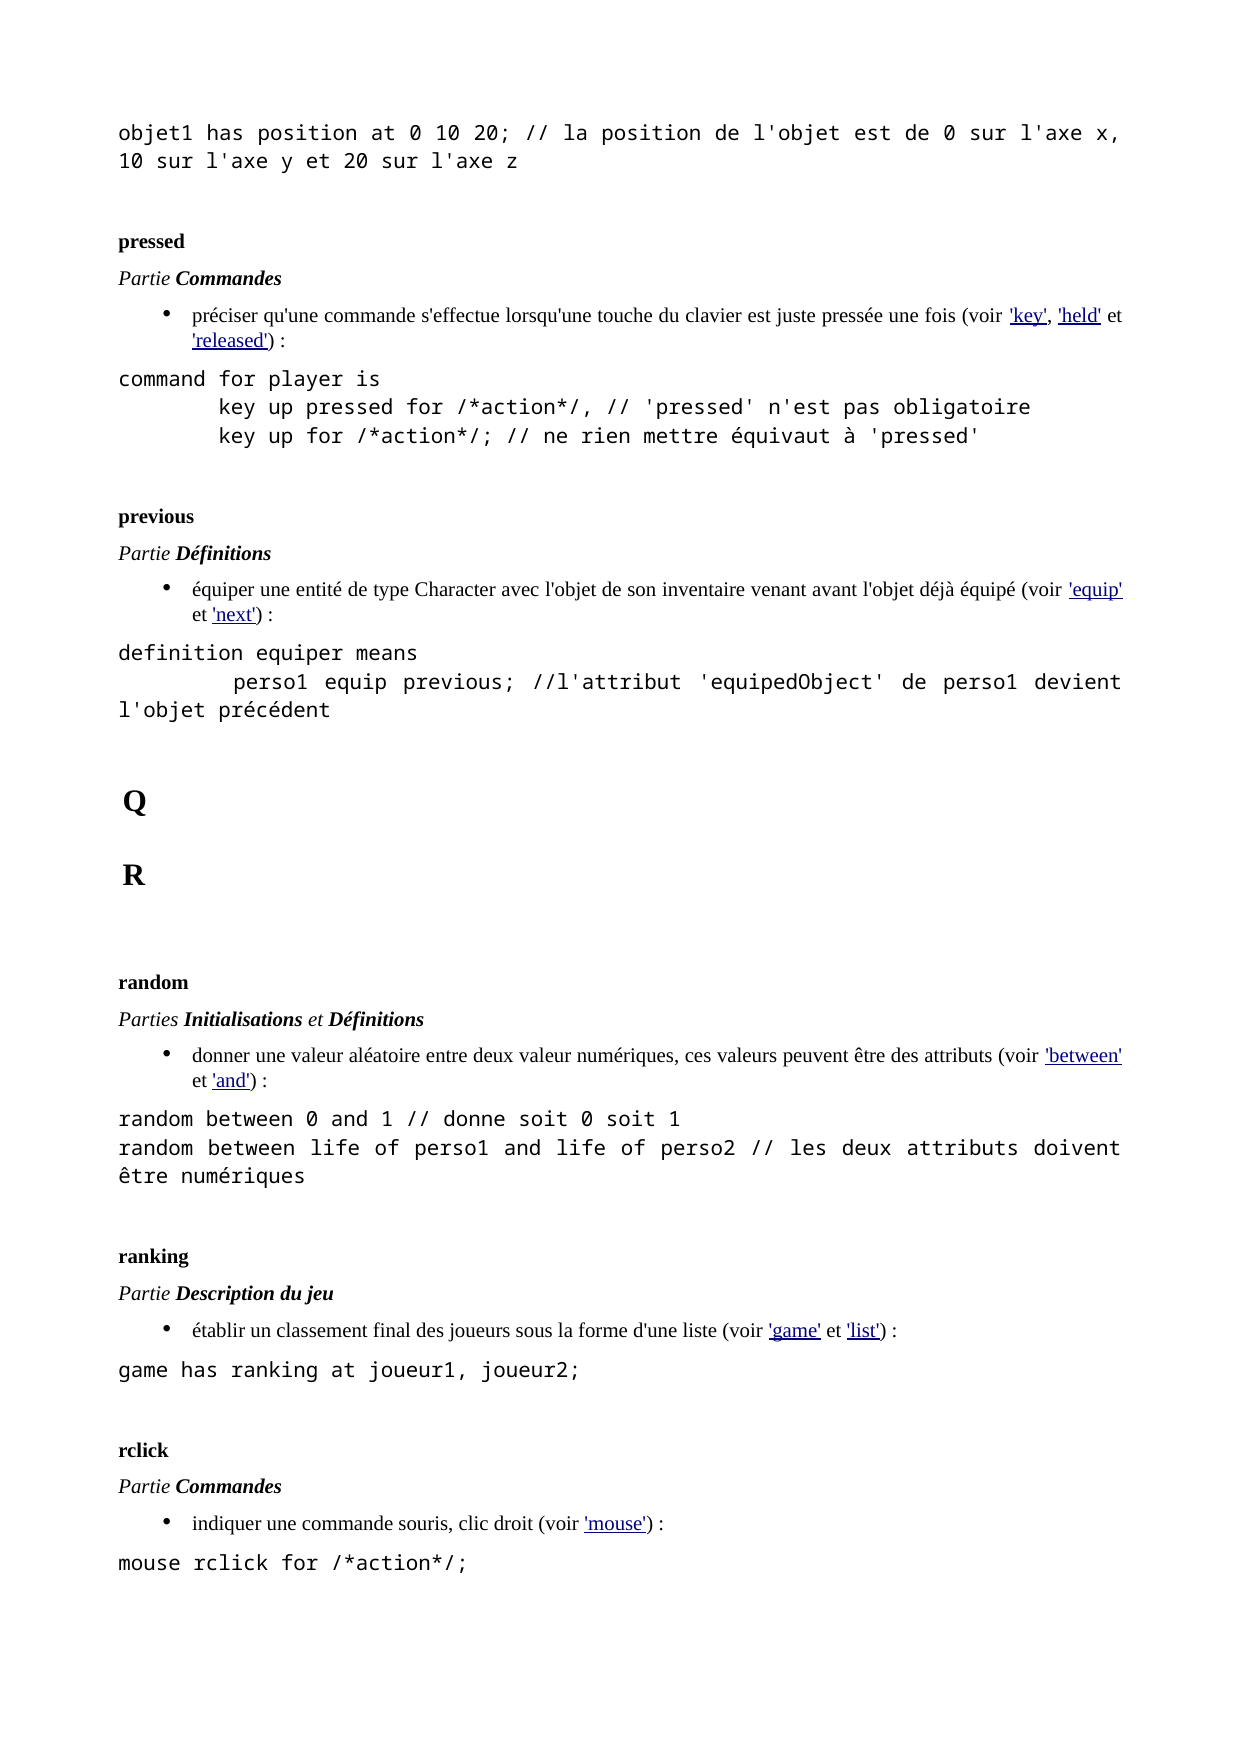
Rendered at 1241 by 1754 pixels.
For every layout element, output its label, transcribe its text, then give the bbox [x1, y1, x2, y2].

subtitle pressed [118, 229, 1122, 253]
subtitle Q [118, 778, 1122, 818]
text random between life of perso1 and life of perso2 // les deux attributs doivent être numériques [118, 1133, 1122, 1190]
subtitle R [118, 852, 1122, 896]
text key up pressed for /*action*/, // 'pressed' n'est pas obligatoire [118, 392, 1122, 421]
list donner une valeur aléatoire entre deux valeur numériques, ces valeurs peuvent être des attributs (voir 'between' et 'and') : [162, 1043, 1122, 1092]
list équiper une entité de type Character avec l'objet de son inventaire venant avant l'objet déjà équipé (voir 'equip' et 'next') : [162, 577, 1122, 626]
list préciser qu'une commande s'effectue lorsqu'une touche du clavier est juste pressée une fois (voir 'key', 'held' et 'released') : [162, 303, 1122, 352]
text mouse rclick for /*action*/; [118, 1548, 1122, 1577]
text Partie Description du jeu [118, 1281, 1122, 1305]
text game has ranking at joueur1, joueur2; [118, 1355, 1122, 1383]
text objet1 has position at 0 10 20; // la position de l'objet est de 0 sur l'axe x, 10 sur l'axe y et 20 sur l'axe z [118, 118, 1122, 175]
text random between 0 and 1 // donne soit 0 soit 1 [118, 1104, 1122, 1133]
subtitle random [118, 970, 1122, 994]
text key up for /*action*/; // ne rien mettre équivaut à 'pressed' [118, 421, 1122, 449]
text definition equiper means [118, 638, 1122, 667]
text Partie Commandes [118, 1474, 1122, 1498]
text command for player is [118, 364, 1122, 392]
text perso1 equip previous; //l'attribut 'equipedObject' de perso1 devient l'objet précédent [118, 667, 1122, 724]
list indiquer une commande souris, clic droit (voir 'mouse') : [162, 1511, 1122, 1536]
subtitle rclick [118, 1438, 1122, 1462]
text Partie Définitions [118, 540, 1122, 564]
list établir un classement final des joueurs sous la forme d'une liste (voir 'game' et 'list') : [162, 1317, 1122, 1342]
subtitle previous [118, 504, 1122, 528]
subtitle ranking [118, 1244, 1122, 1268]
text Parties Initialisations et Définitions [118, 1007, 1122, 1031]
text Partie Commandes [118, 266, 1122, 290]
